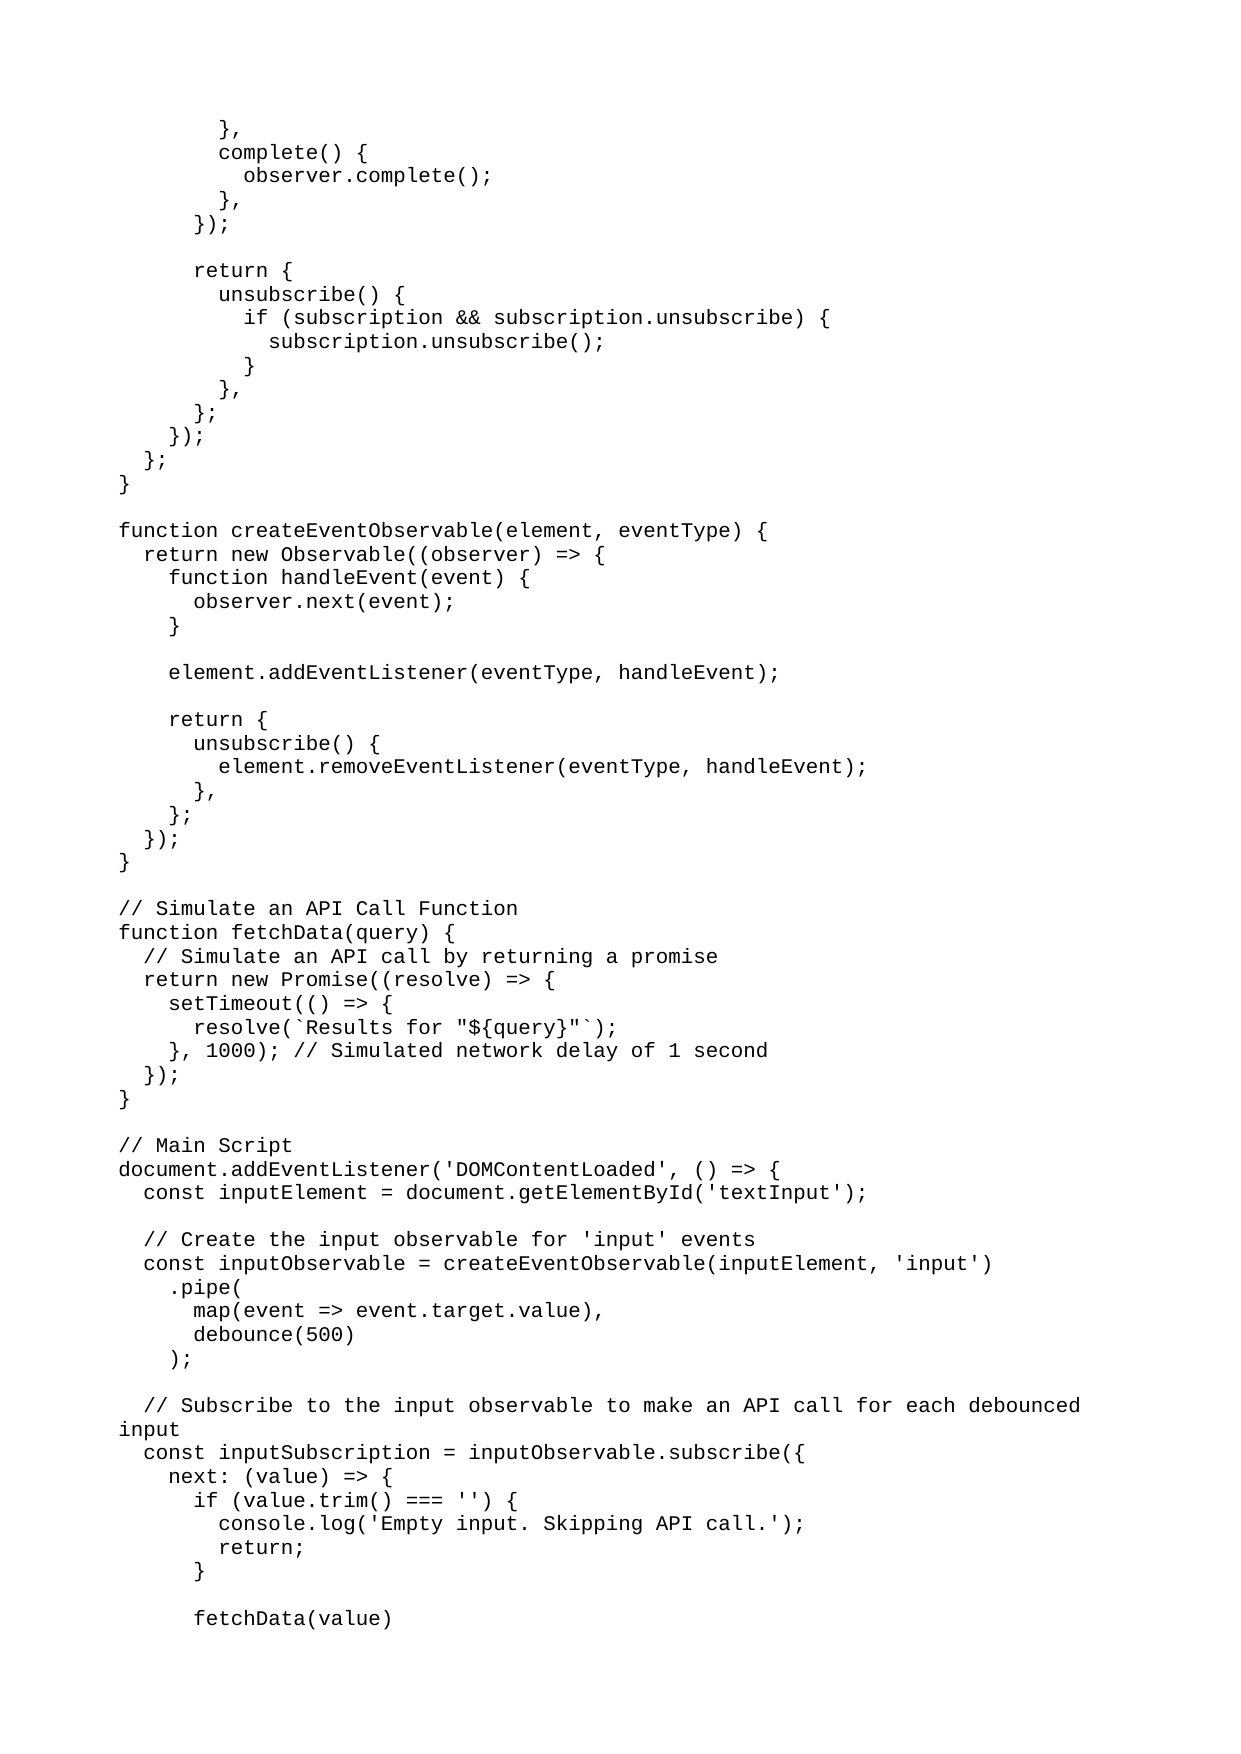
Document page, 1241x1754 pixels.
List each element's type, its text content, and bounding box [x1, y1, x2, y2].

text }, complete() { observer.complete(); }, }); return { unsubscribe() { if (subscription && subscription.unsubscribe) { subscription.unsubscribe(); } }, }; }); }; } function createEventObservable(element, eventType) { return new Observable((observer) => { function handleEvent(event) { observer.next(event); } element.addEventListener(eventType, handleEvent); return { unsubscribe() { element.removeEventListener(eventType, handleEvent); }, }; }); } // Simulate an API Call Function function fetchData(query) { // Simulate an API call by returning a promise return new Promise((resolve) => { setTimeout(() => { resolve(`Results for "${query}"`); }, 1000); // Simulated network delay of 1 second }); } // Main Script document.addEventListener('DOMContentLoaded', () => { const inputElement = document.getElementById('textInput'); // Create the input observable for 'input' events const inputObservable = createEventObservable(inputElement, 'input') .pipe( map(event => event.target.value), debounce(500) ); // Subscribe to the input observable to make an API call for each debounced input const inputSubscription = inputObservable.subscribe({ next: (value) => { if (value.trim() === '') { console.log('Empty input. Skipping API call.'); return; } fetchData(value) [118, 118, 1122, 1631]
